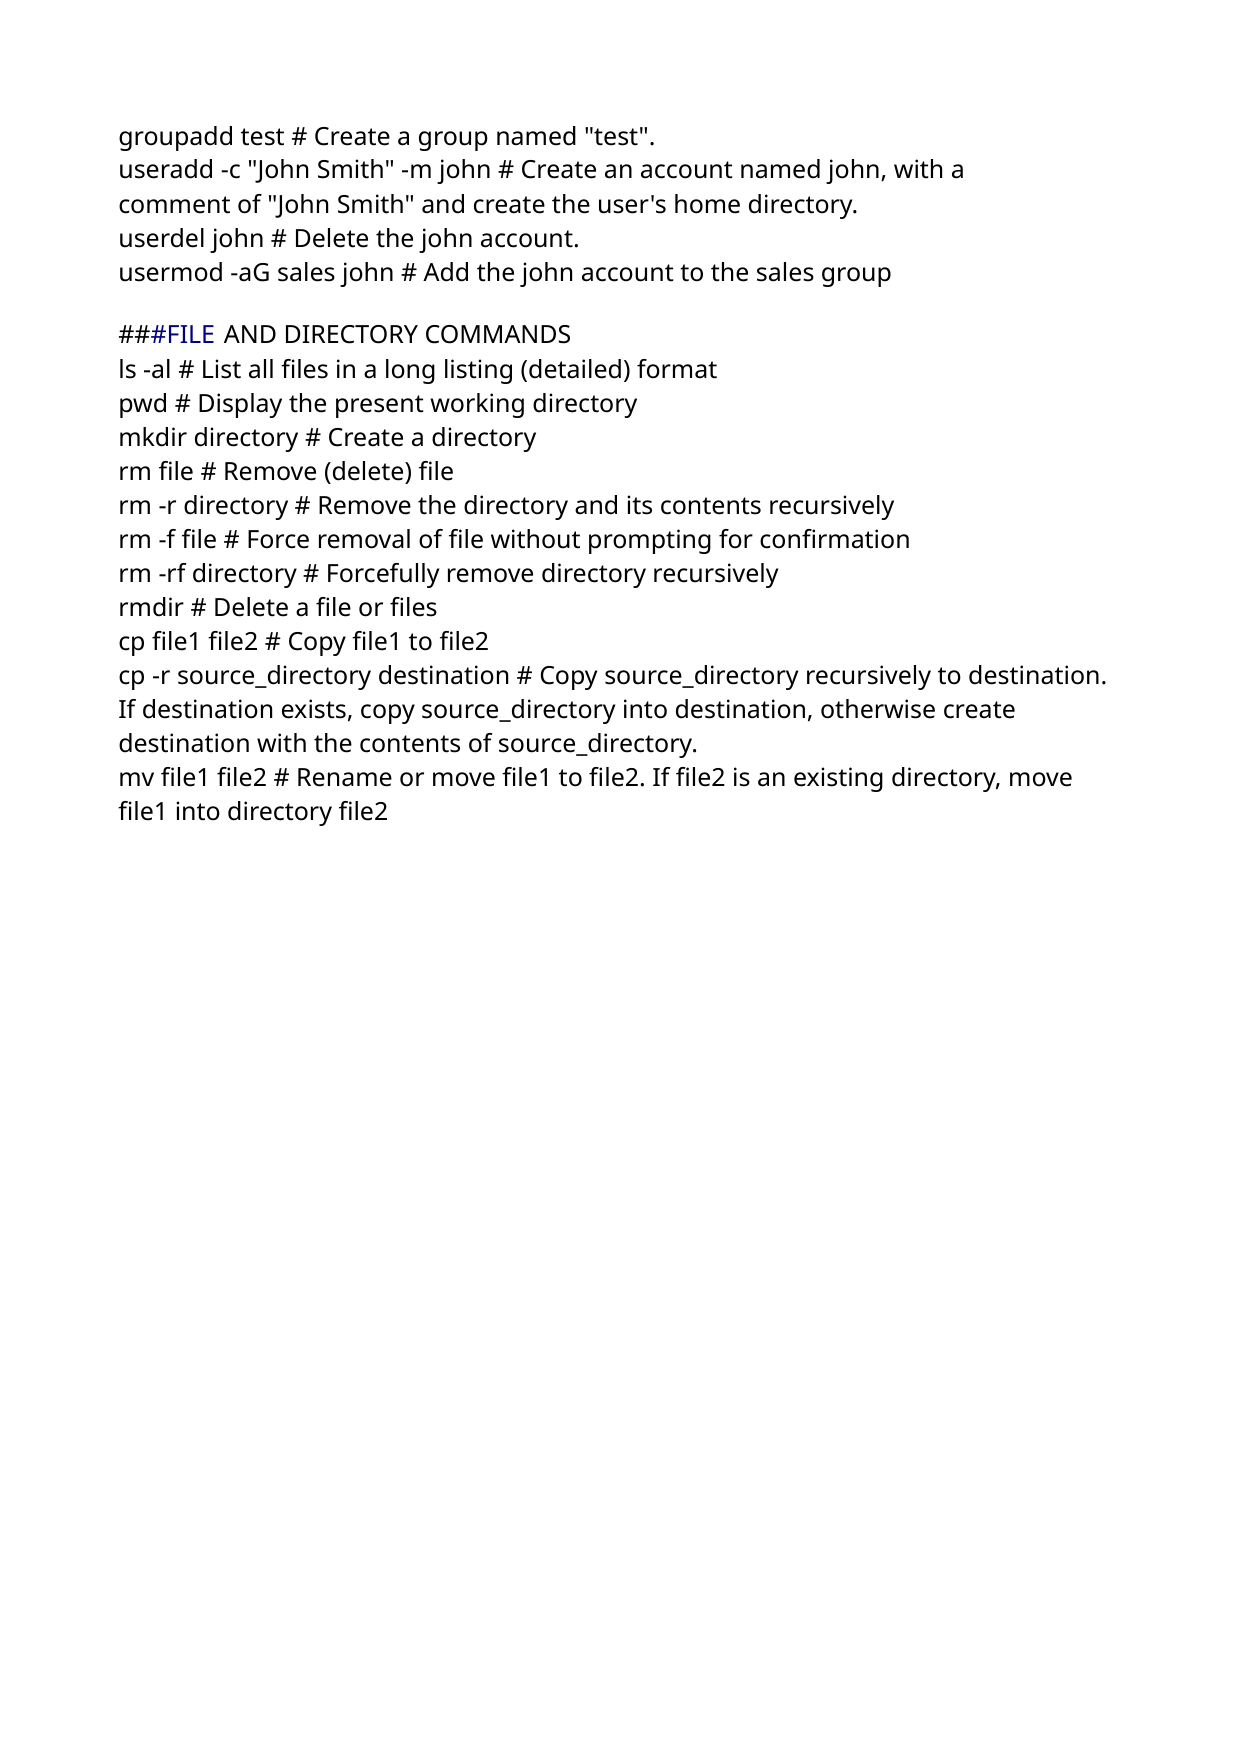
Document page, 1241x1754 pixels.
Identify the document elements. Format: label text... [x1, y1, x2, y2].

text groupadd test # Create a group named "test". useradd -c "John Smith" -m john # Create an account named john, with a comment of "John Smith" and create the user's home directory. userdel john # Delete the john account. usermod -aG sales john # Add the john account to the sales group ###FILE AND DIRECTORY COMMANDS ls -al # List all files in a long listing (detailed) format pwd # Display the present working directory mkdir directory # Create a directory rm file # Remove (delete) file rm -r directory # Remove the directory and its contents recursively rm -f file # Force removal of file without prompting for confirmation rm -rf directory # Forcefully remove directory recursively rmdir # Delete a file or files cp file1 file2 # Copy file1 to file2 cp -r source_directory destination # Copy source_directory recursively to destination. If destination exists, copy source_directory into destination, otherwise create destination with the contents of source_directory. mv file1 file2 # Rename or move file1 to file2. If file2 is an existing directory, move file1 into directory file2 [118, 118, 1122, 876]
